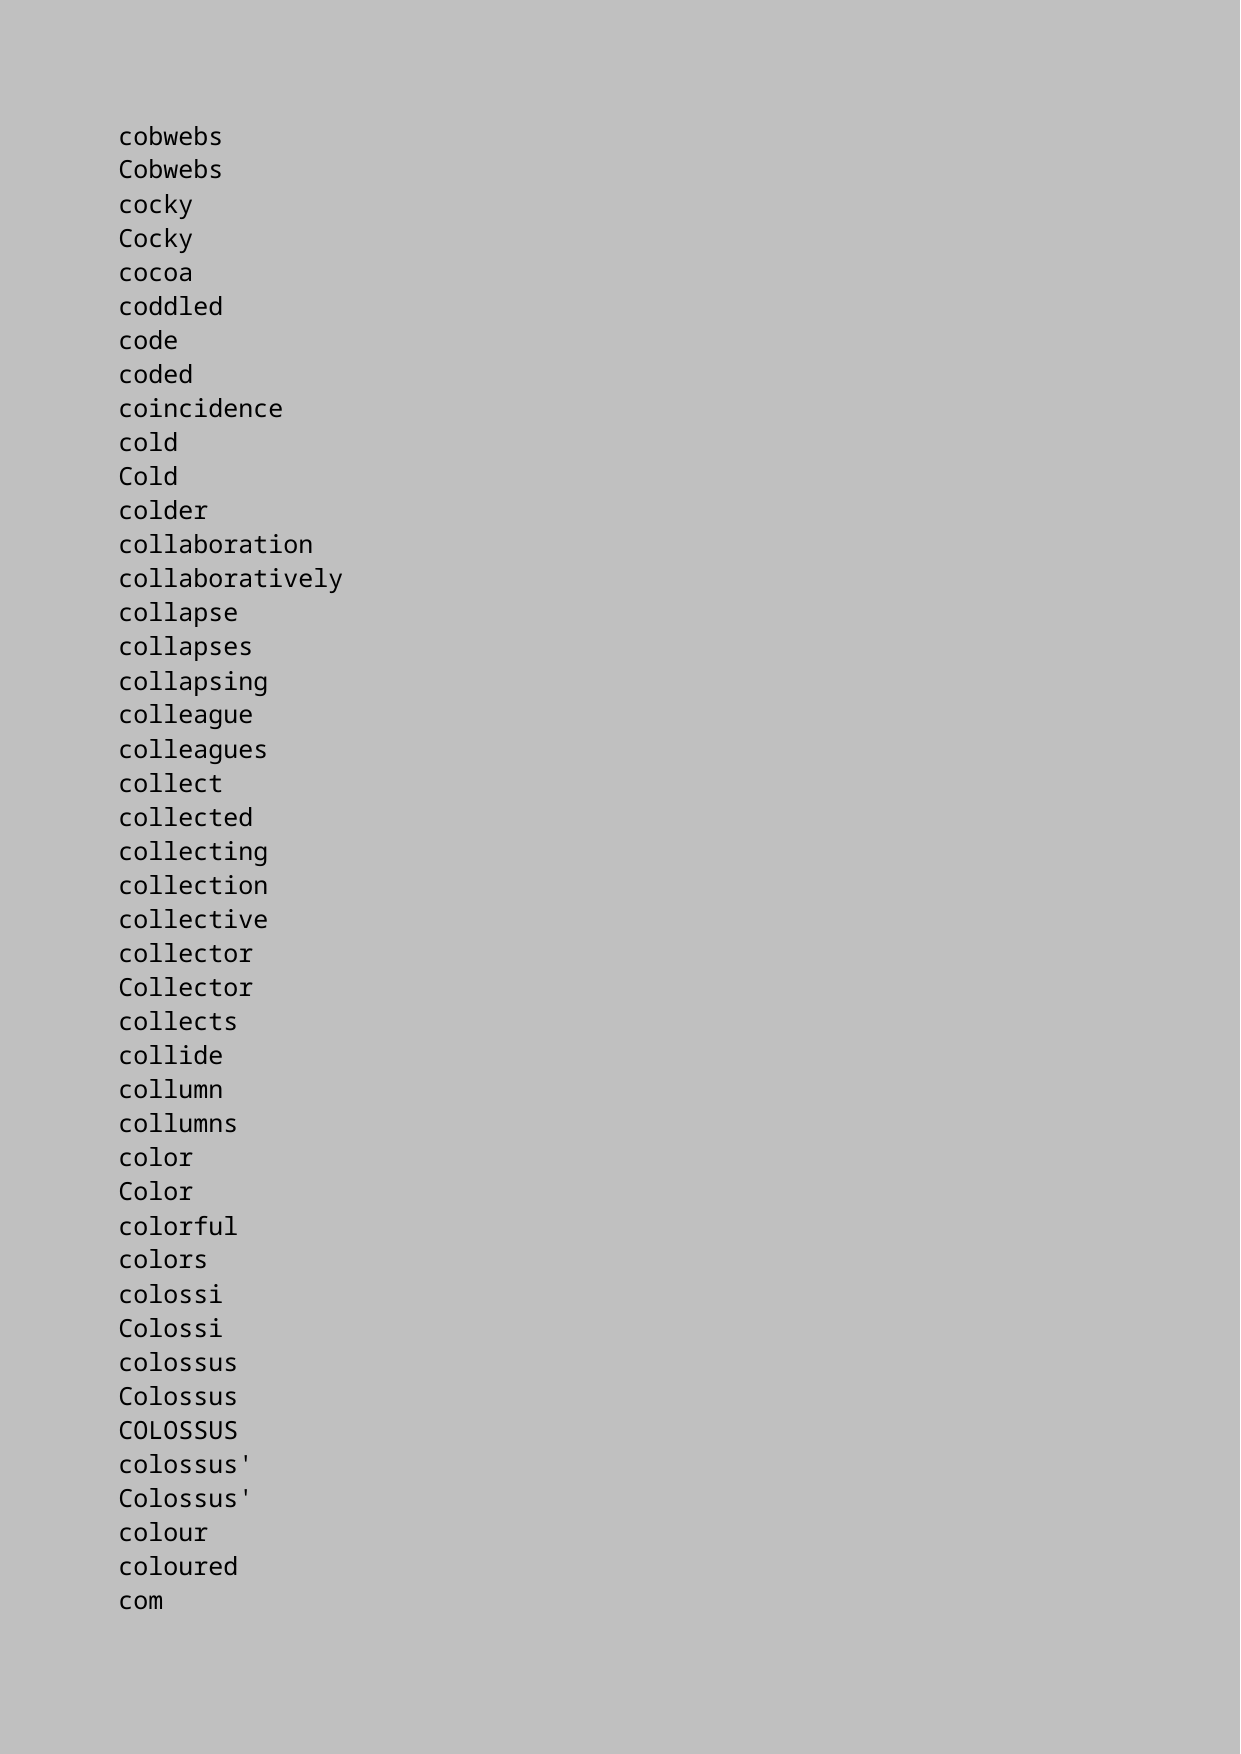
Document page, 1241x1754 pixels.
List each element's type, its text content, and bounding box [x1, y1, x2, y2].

text coddled [118, 288, 1122, 322]
text colors [118, 1242, 1122, 1276]
text colour [118, 1515, 1122, 1549]
text collapses [118, 629, 1122, 663]
text cobwebs [118, 118, 1122, 152]
text Color [118, 1174, 1122, 1208]
text collection [118, 867, 1122, 902]
text collecting [118, 833, 1122, 867]
text collector [118, 936, 1122, 970]
text Colossus' [118, 1481, 1122, 1515]
text COLOSSUS [118, 1412, 1122, 1447]
text cocky [118, 186, 1122, 220]
text collective [118, 902, 1122, 936]
text colder [118, 493, 1122, 527]
text coded [118, 357, 1122, 391]
text collect [118, 765, 1122, 799]
text Cobwebs [118, 152, 1122, 186]
text collide [118, 1038, 1122, 1072]
text Collector [118, 970, 1122, 1004]
text colleague [118, 697, 1122, 731]
text collumns [118, 1106, 1122, 1140]
text colossi [118, 1276, 1122, 1310]
text colossus' [118, 1447, 1122, 1481]
text collapse [118, 595, 1122, 629]
text colleagues [118, 731, 1122, 765]
text collaboration [118, 527, 1122, 561]
text color [118, 1140, 1122, 1174]
text colossus [118, 1344, 1122, 1378]
text collected [118, 799, 1122, 833]
text Cocky [118, 220, 1122, 254]
text Colossus [118, 1378, 1122, 1412]
text com [118, 1583, 1122, 1617]
text collaboratively [118, 561, 1122, 595]
text collects [118, 1004, 1122, 1038]
text collapsing [118, 663, 1122, 697]
text colorful [118, 1208, 1122, 1242]
text cold [118, 425, 1122, 459]
text Colossi [118, 1310, 1122, 1344]
text collumn [118, 1072, 1122, 1106]
text cocoa [118, 254, 1122, 288]
text Cold [118, 459, 1122, 493]
text coloured [118, 1549, 1122, 1583]
text coincidence [118, 391, 1122, 425]
text code [118, 322, 1122, 357]
